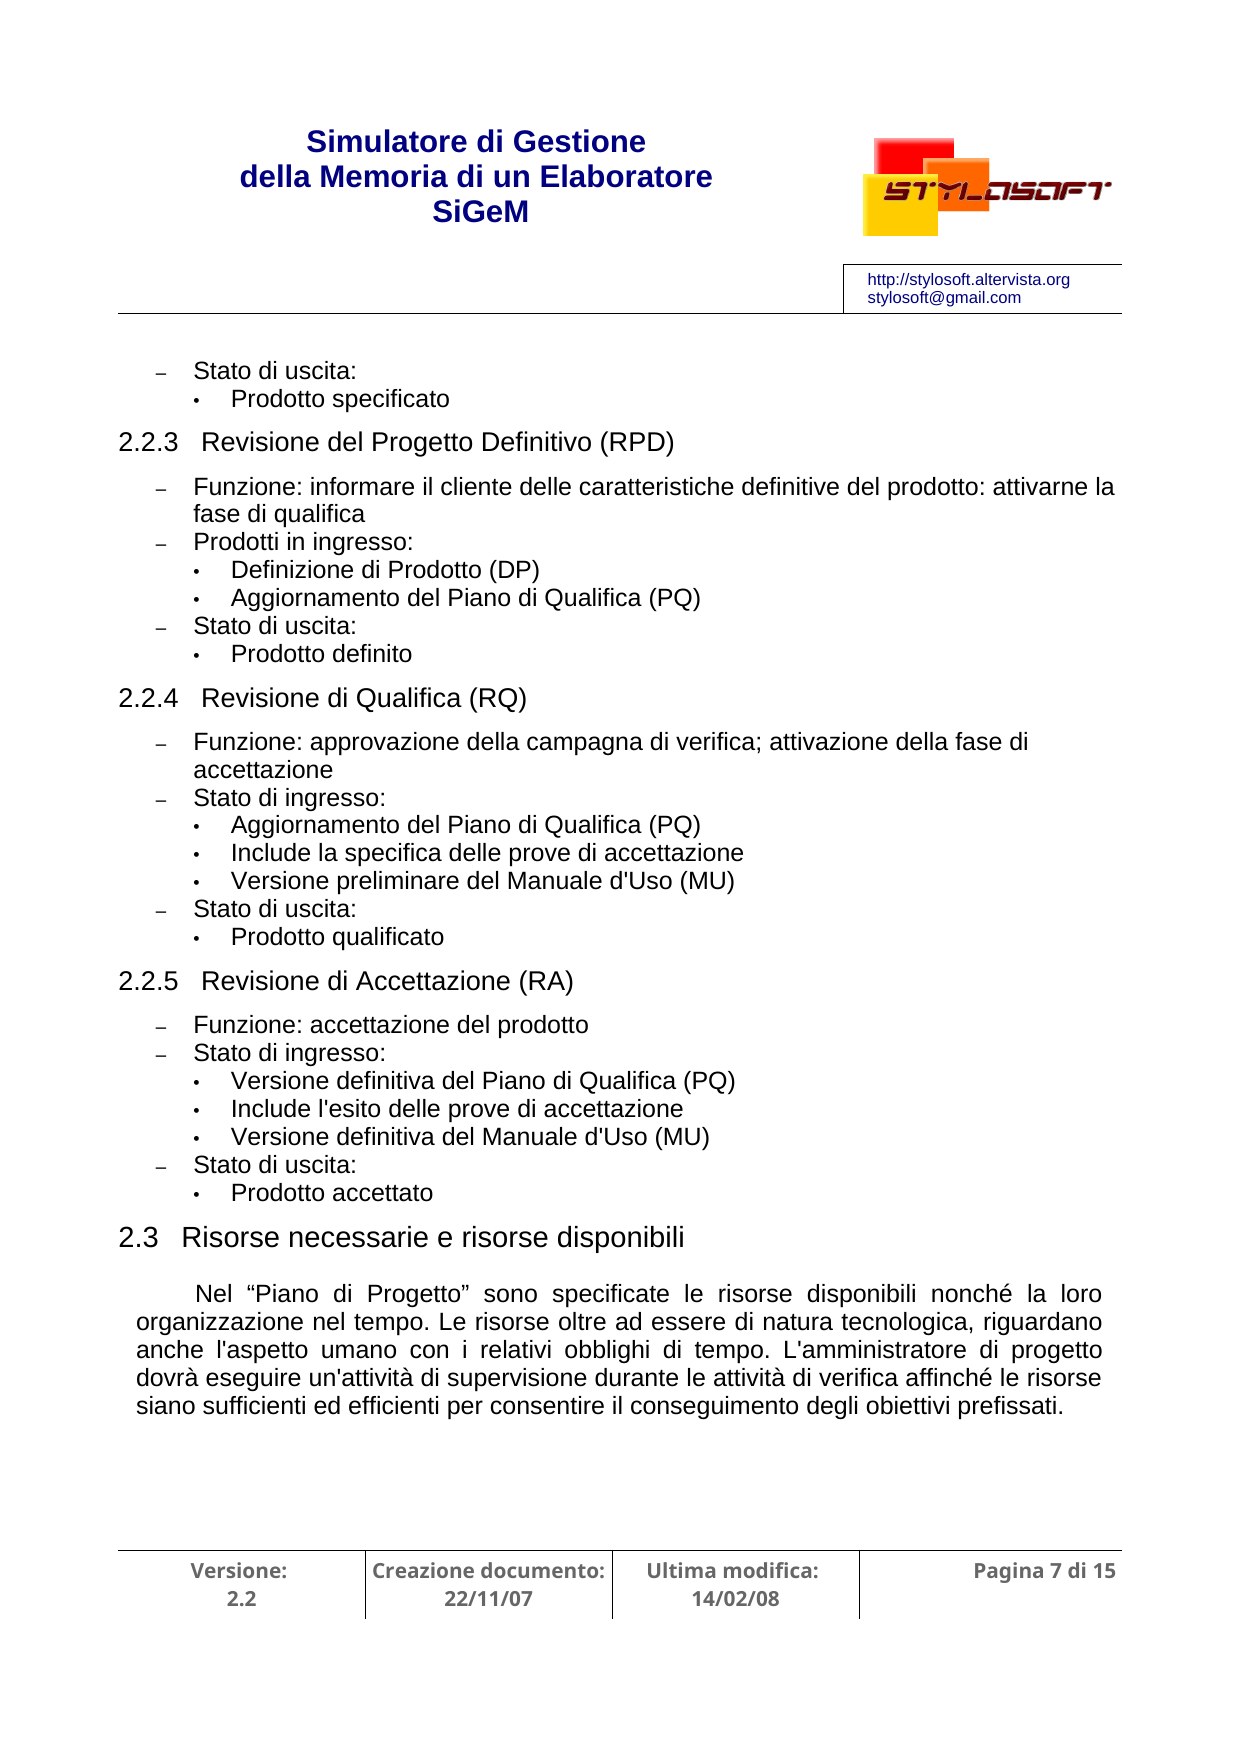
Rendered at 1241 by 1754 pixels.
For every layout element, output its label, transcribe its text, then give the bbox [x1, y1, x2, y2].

subtitle Revisione di Accettazione (RA) [118, 966, 1122, 996]
list Stato di uscita: [156, 357, 1122, 384]
list Stato di ingresso: [156, 1039, 1122, 1067]
subtitle Risorse necessarie e risorse disponibili [118, 1221, 1122, 1254]
list Stato di uscita: [156, 895, 1122, 923]
list Funzione: approvazione della campagna di verifica; attivazione della fase di accettazione [156, 728, 1122, 783]
list Prodotto specificato [193, 384, 1122, 412]
list Definizione di Prodotto (DP) [193, 556, 1122, 584]
list Versione preliminare del Manuale d'Uso (MU) [193, 867, 1122, 895]
list Aggiornamento del Piano di Qualifica (PQ) [193, 584, 1122, 612]
list Stato di ingresso: [156, 783, 1122, 811]
picture [848, 123, 1117, 247]
list Prodotto qualificato [193, 923, 1122, 951]
text Nel “Piano di Progetto” sono specificate le risorse disponibili nonché la loro organizzazione nel tempo. Le risorse oltre ad essere di natura tecnologica, riguardano anche l'aspetto umano con i relativi obblighi di tempo. L'amministratore di progetto dovrà eseguire un'attività di supervisione durante le attività di verifica affinché le risorse siano sufficienti ed efficienti per consentire il conseguimento degli obiettivi prefissati. [136, 1280, 1104, 1420]
list Stato di uscita: [156, 1150, 1122, 1178]
list Aggiornamento del Piano di Qualifica (PQ) [193, 811, 1122, 839]
list Versione definitiva del Piano di Qualifica (PQ) [193, 1067, 1122, 1094]
list Stato di uscita: [156, 612, 1122, 640]
list Include l'esito delle prove di accettazione [193, 1094, 1122, 1122]
subtitle Revisione di Qualifica (RQ) [118, 682, 1122, 713]
list Prodotti in ingresso: [156, 528, 1122, 556]
list Funzione: informare il cliente delle caratteristiche definitive del prodotto: attivarne la fase di qualifica [156, 472, 1122, 528]
subtitle Revisione del Progetto Definitivo (RPD) [118, 427, 1122, 457]
list Include la specifica delle prove di accettazione [193, 839, 1122, 867]
list Prodotto accettato [193, 1178, 1122, 1206]
list Prodotto definito [193, 640, 1122, 668]
list Funzione: accettazione del prodotto [156, 1011, 1122, 1039]
list Versione definitiva del Manuale d'Uso (MU) [193, 1122, 1122, 1150]
